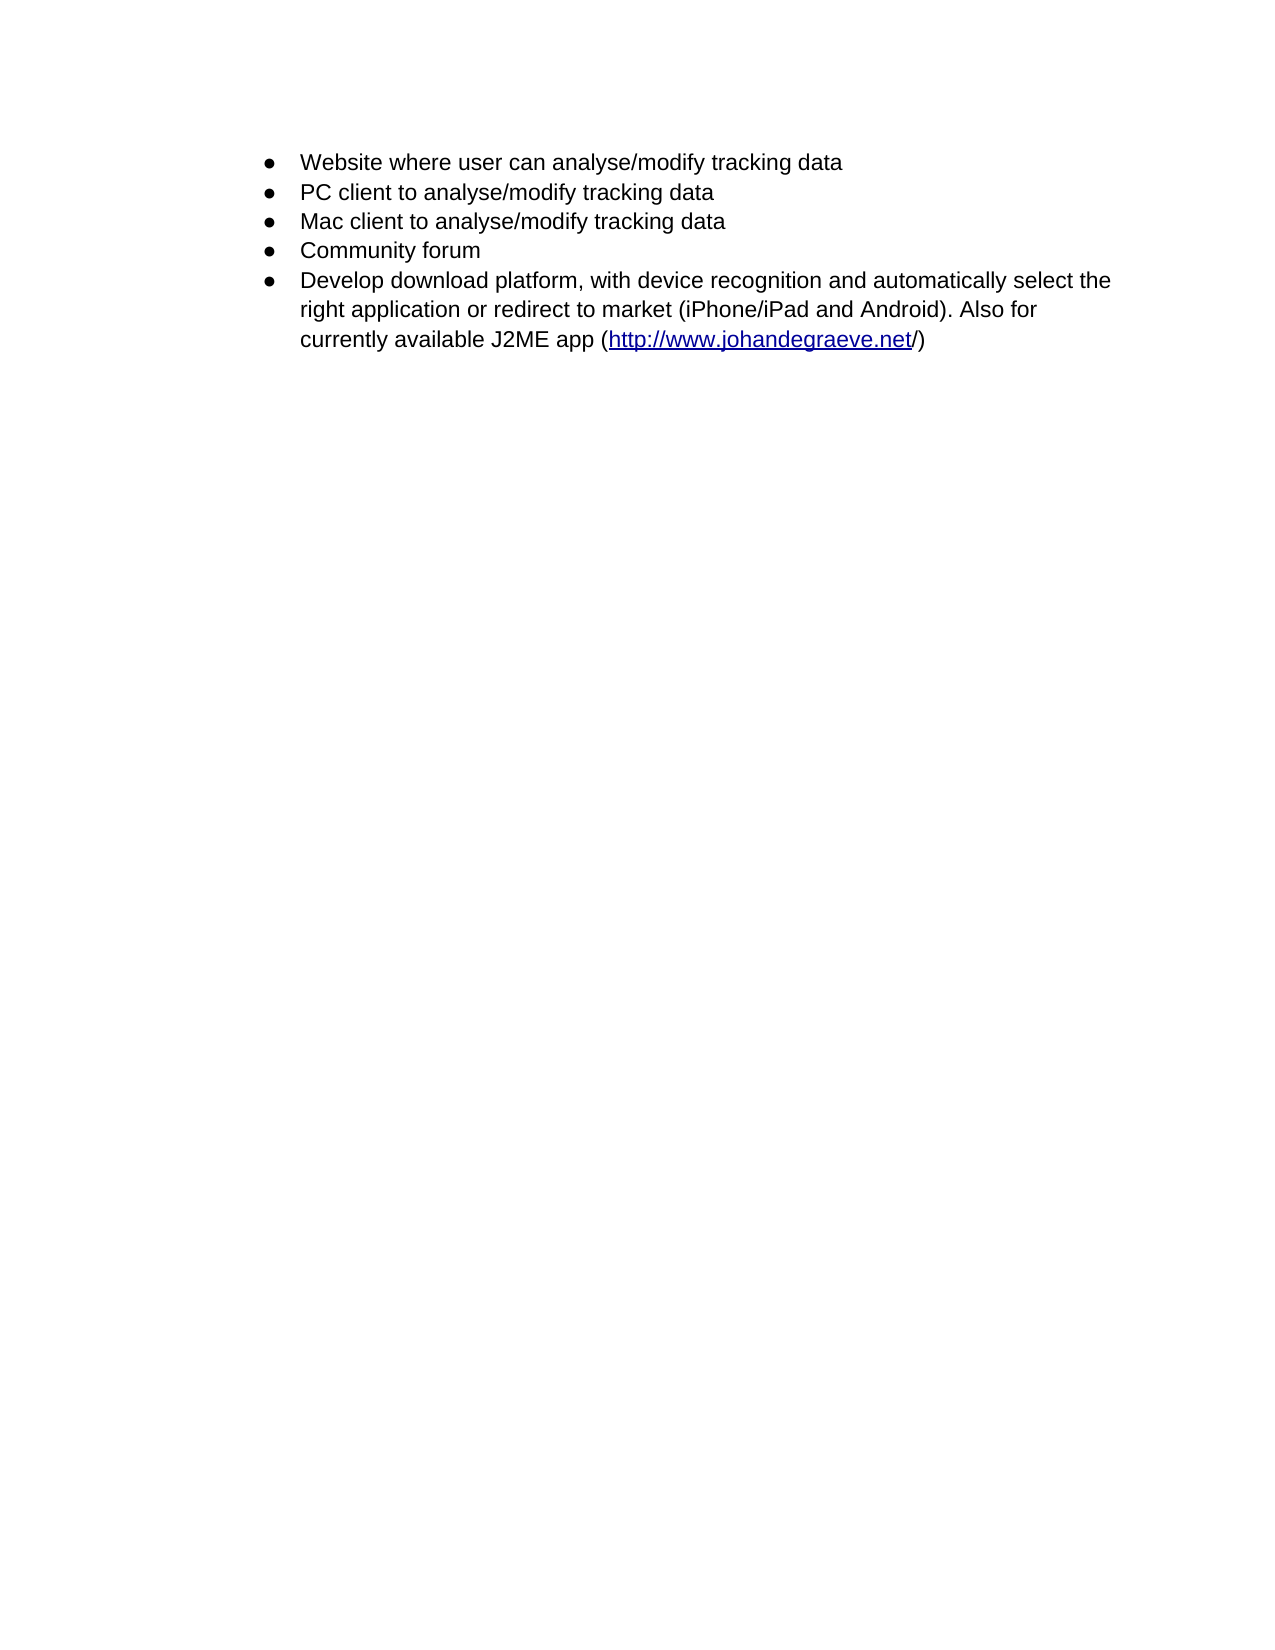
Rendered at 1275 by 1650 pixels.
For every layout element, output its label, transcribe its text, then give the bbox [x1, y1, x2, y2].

list PC client to analyse/modify tracking data [262, 179, 1125, 205]
list Mac client to analyse/modify tracking data [262, 209, 1125, 234]
list Develop download platform, with device recognition and automatically select the right application or redirect to market (iPhone/iPad and Android). Also for currently available J2ME app (http://www.johandegraeve.net/) [262, 267, 1125, 352]
list Website where user can analyse/modify tracking data [262, 150, 1125, 176]
list Community forum [262, 238, 1125, 264]
